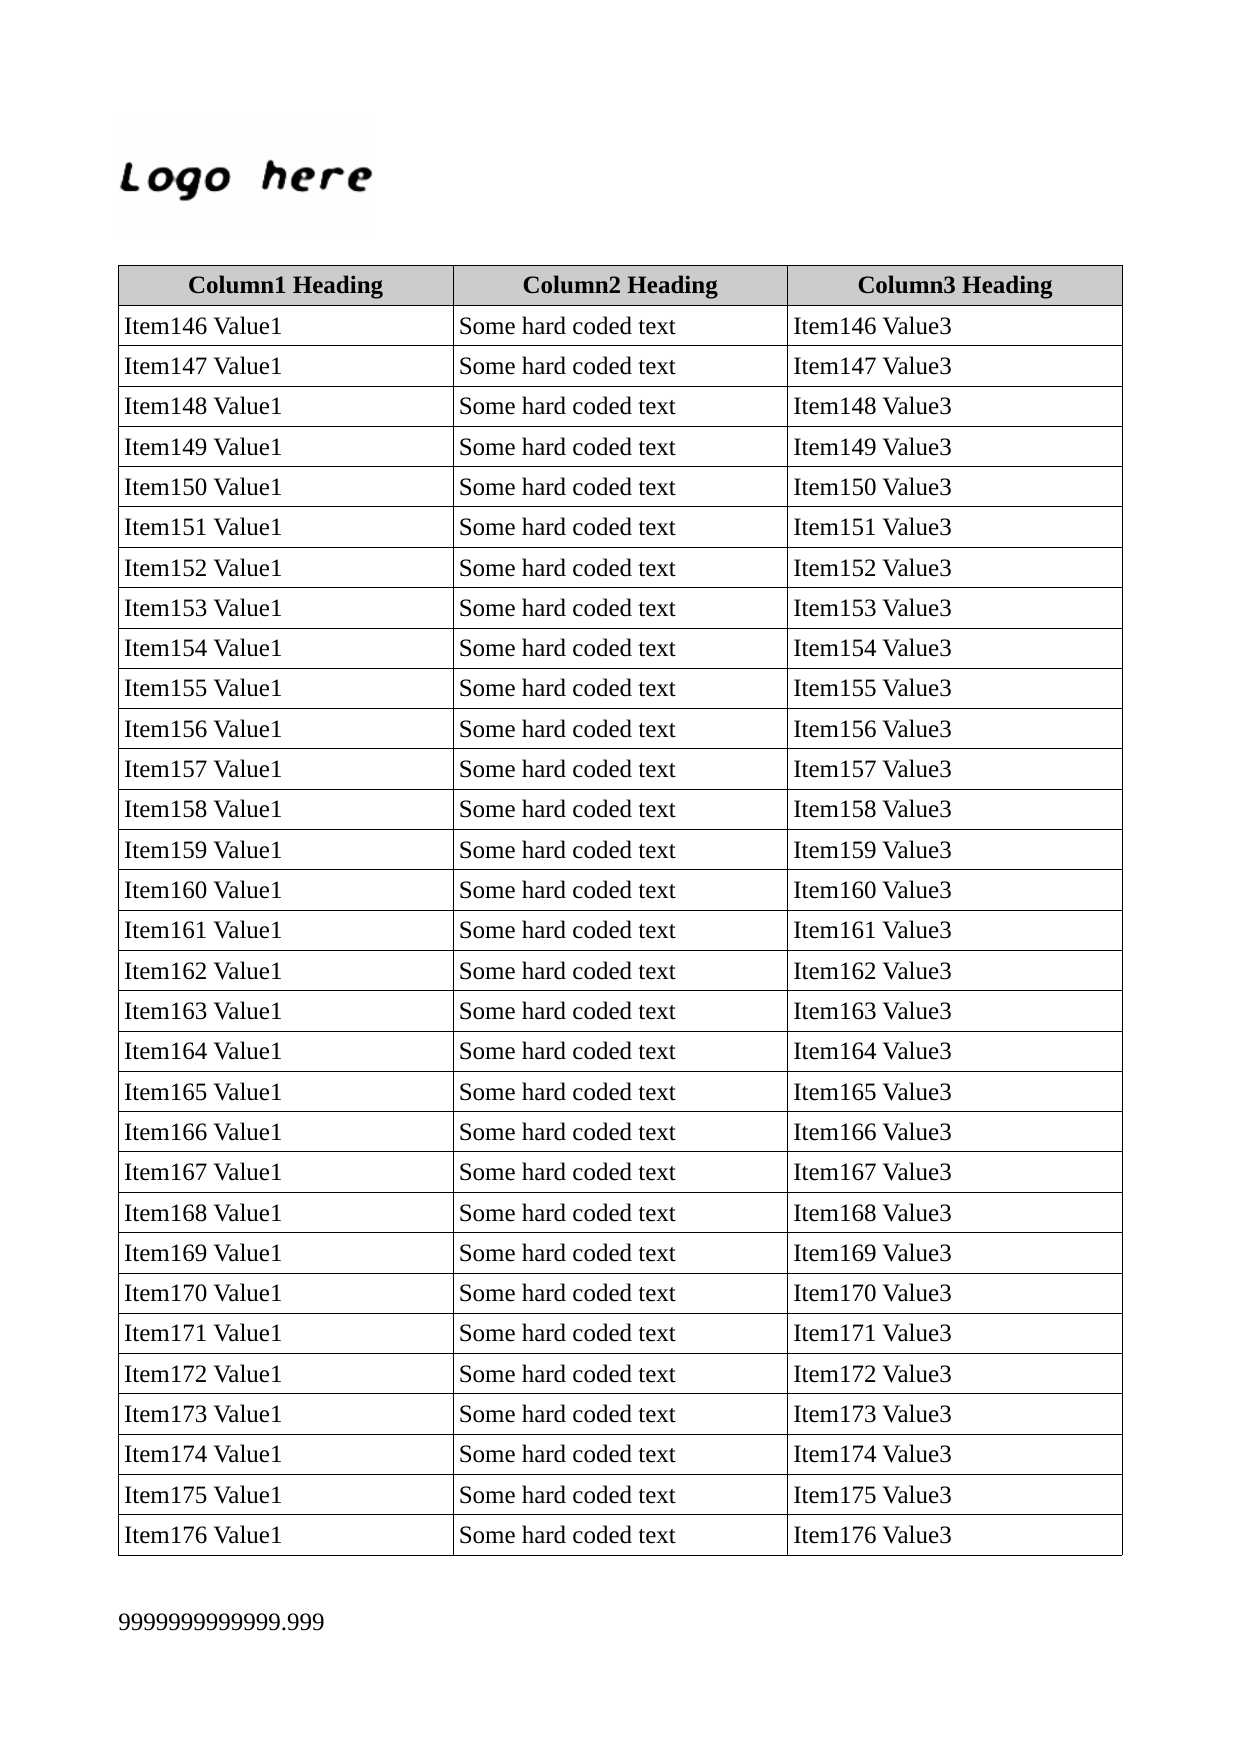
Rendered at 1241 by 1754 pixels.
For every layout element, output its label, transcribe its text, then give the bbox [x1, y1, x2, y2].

table_cell Some hard coded text [454, 1274, 787, 1313]
table_cell Some hard coded text [454, 991, 787, 1031]
table_cell Item176 Value3 [788, 1515, 1122, 1554]
table_cell Item148 Value3 [788, 387, 1122, 426]
table_cell Some hard coded text [454, 709, 787, 748]
table_cell Item158 Value3 [788, 790, 1122, 829]
table_cell Item150 Value1 [119, 467, 453, 506]
table_cell Some hard coded text [454, 749, 787, 789]
table_cell Item152 Value1 [119, 548, 453, 587]
table_cell Some hard coded text [454, 951, 787, 990]
table_cell Item176 Value1 [119, 1515, 453, 1554]
table_cell Item147 Value3 [788, 346, 1122, 386]
table_cell Item152 Value3 [788, 548, 1122, 587]
table_cell Item169 Value3 [788, 1233, 1122, 1272]
table_cell Item172 Value1 [119, 1354, 453, 1393]
table_cell Some hard coded text [454, 1354, 787, 1393]
table_cell Some hard coded text [454, 629, 787, 668]
table_cell Item166 Value3 [788, 1112, 1122, 1151]
table_cell Item167 Value1 [119, 1152, 453, 1192]
table_cell Item159 Value1 [119, 830, 453, 869]
table_cell Item161 Value3 [788, 911, 1122, 950]
table_cell Item156 Value1 [119, 709, 453, 748]
table_cell Some hard coded text [454, 669, 787, 708]
table_cell Item149 Value3 [788, 427, 1122, 466]
table_cell Some hard coded text [454, 507, 787, 547]
table_cell Item170 Value1 [119, 1274, 453, 1313]
table_cell Item155 Value1 [119, 669, 453, 708]
table_cell Some hard coded text [454, 306, 787, 345]
table_cell Item163 Value3 [788, 991, 1122, 1031]
table_cell Item159 Value3 [788, 830, 1122, 869]
table_cell Item160 Value1 [119, 870, 453, 909]
table_cell Item148 Value1 [119, 387, 453, 426]
table_cell Item167 Value3 [788, 1152, 1122, 1192]
table_cell Some hard coded text [454, 790, 787, 829]
table_cell Item168 Value1 [119, 1193, 453, 1232]
table_cell Item149 Value1 [119, 427, 453, 466]
table_cell Item157 Value1 [119, 749, 453, 789]
table_cell Item156 Value3 [788, 709, 1122, 748]
table_cell Item173 Value3 [788, 1394, 1122, 1434]
table_cell Some hard coded text [454, 588, 787, 627]
picture [118, 118, 377, 236]
table_cell Some hard coded text [454, 830, 787, 869]
table_cell Item161 Value1 [119, 911, 453, 950]
table_cell Some hard coded text [454, 911, 787, 950]
table_cell Some hard coded text [454, 467, 787, 506]
table_cell Some hard coded text [454, 1515, 787, 1554]
table_cell Some hard coded text [454, 1032, 787, 1071]
table_cell Some hard coded text [454, 548, 787, 587]
table_cell Item146 Value1 [119, 306, 453, 345]
table_cell Some hard coded text [454, 387, 787, 426]
table_cell Item174 Value3 [788, 1435, 1122, 1474]
table_cell Item153 Value3 [788, 588, 1122, 627]
table_cell Item166 Value1 [119, 1112, 453, 1151]
table_cell Item160 Value3 [788, 870, 1122, 909]
table_cell Item171 Value1 [119, 1314, 453, 1353]
table_cell Item174 Value1 [119, 1435, 453, 1474]
table_cell Some hard coded text [454, 346, 787, 386]
table_cell Item164 Value1 [119, 1032, 453, 1071]
table_cell Some hard coded text [454, 427, 787, 466]
table_cell Item170 Value3 [788, 1274, 1122, 1313]
table_cell Item151 Value3 [788, 507, 1122, 547]
table_cell Item175 Value3 [788, 1475, 1122, 1514]
table_cell Item173 Value1 [119, 1394, 453, 1434]
table_cell Some hard coded text [454, 1233, 787, 1272]
table_cell Item153 Value1 [119, 588, 453, 627]
table_cell Item162 Value1 [119, 951, 453, 990]
table_cell Some hard coded text [454, 1152, 787, 1192]
table_header Column1 Heading [119, 266, 453, 305]
table_cell Item169 Value1 [119, 1233, 453, 1272]
table_cell Item165 Value1 [119, 1072, 453, 1111]
table_cell Item163 Value1 [119, 991, 453, 1031]
table_cell Item157 Value3 [788, 749, 1122, 789]
table_cell Item154 Value3 [788, 629, 1122, 668]
table_cell Item155 Value3 [788, 669, 1122, 708]
table_header Column2 Heading [454, 266, 787, 305]
table_cell Item164 Value3 [788, 1032, 1122, 1071]
table_cell Item171 Value3 [788, 1314, 1122, 1353]
table_cell Item162 Value3 [788, 951, 1122, 990]
table_header Column3 Heading [788, 266, 1122, 305]
table_cell Item168 Value3 [788, 1193, 1122, 1232]
table_cell Item172 Value3 [788, 1354, 1122, 1393]
table_cell Item151 Value1 [119, 507, 453, 547]
table_cell Item158 Value1 [119, 790, 453, 829]
table_cell Some hard coded text [454, 870, 787, 909]
table_cell Item146 Value3 [788, 306, 1122, 345]
table_cell Item175 Value1 [119, 1475, 453, 1514]
table_cell Item150 Value3 [788, 467, 1122, 506]
table_cell Item165 Value3 [788, 1072, 1122, 1111]
table_cell Some hard coded text [454, 1435, 787, 1474]
table_cell Some hard coded text [454, 1394, 787, 1434]
table_cell Some hard coded text [454, 1193, 787, 1232]
table_cell Item147 Value1 [119, 346, 453, 386]
table_cell Some hard coded text [454, 1072, 787, 1111]
table_cell Some hard coded text [454, 1475, 787, 1514]
table_cell Item154 Value1 [119, 629, 453, 668]
table_cell Some hard coded text [454, 1314, 787, 1353]
table_cell Some hard coded text [454, 1112, 787, 1151]
